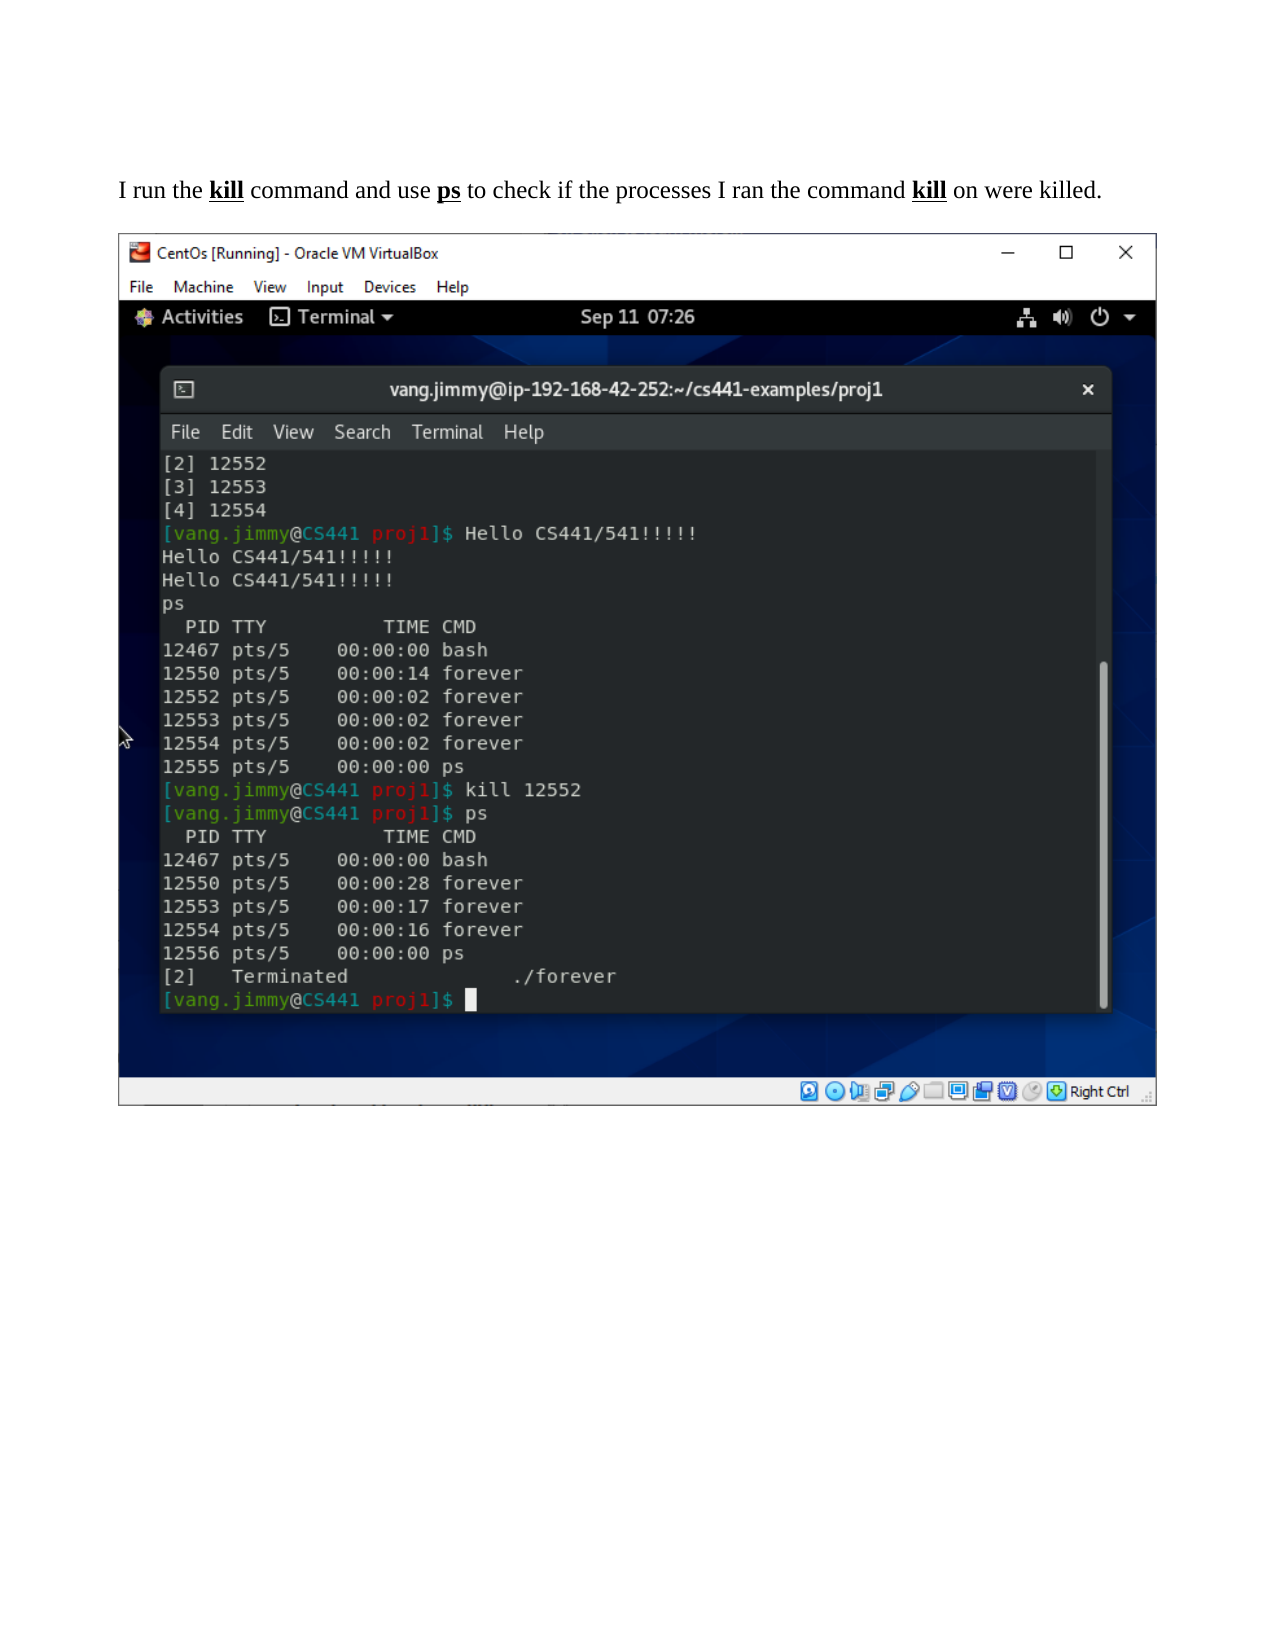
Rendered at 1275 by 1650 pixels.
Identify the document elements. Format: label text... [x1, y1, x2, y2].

picture [118, 233, 1157, 1106]
text I run the kill command and use ps to check if the processes I ran the command kill on were killed. [118, 176, 1157, 204]
